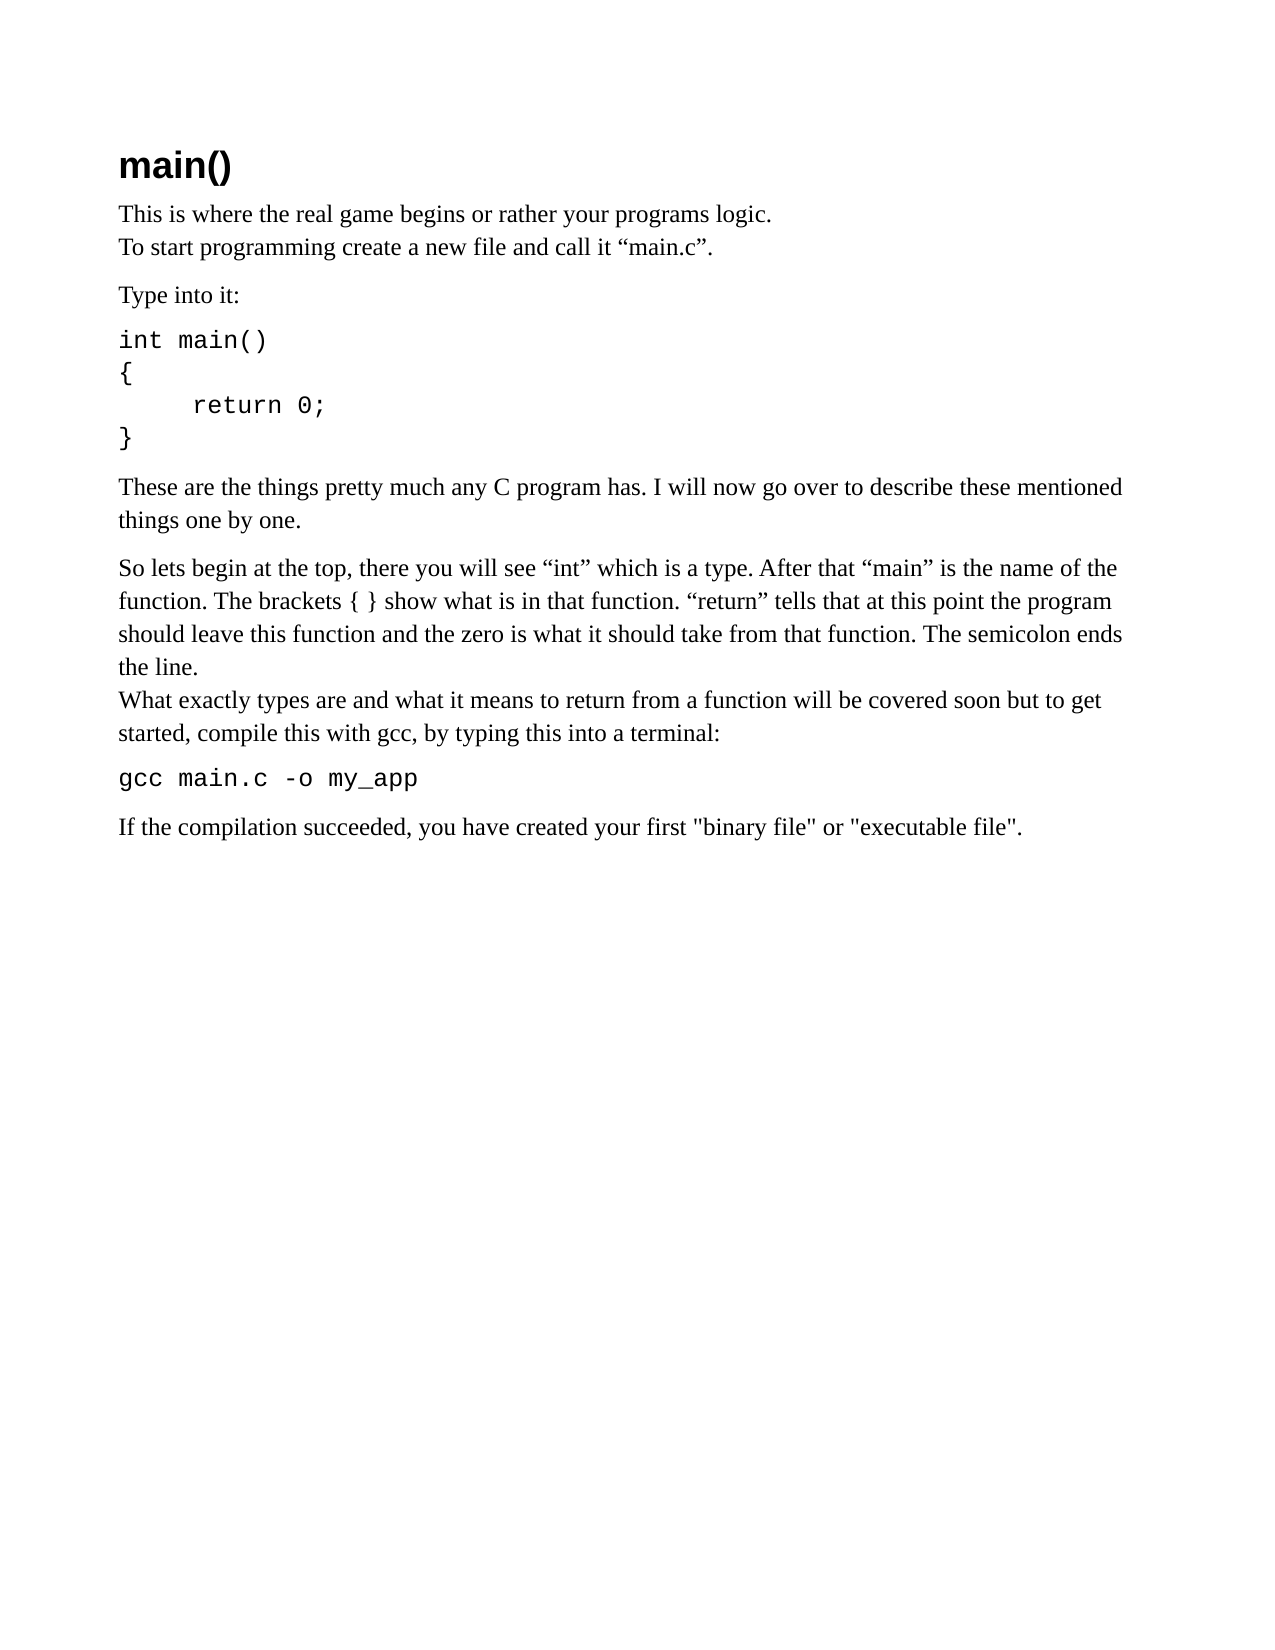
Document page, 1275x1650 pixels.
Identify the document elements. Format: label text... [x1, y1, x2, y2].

text So lets begin at the top, there you will see “int” which is a type. After that “main” is the name of the function. The brackets { } show what is in that function. “return” tells that at this point the program should leave this function and the zero is what it should take from that function. The semicolon ends the line. What exactly types are and what it means to return from a function will be covered soon but to get started, compile this with gcc, by typing this into a terminal: [118, 553, 1157, 747]
text These are the things pretty much any C program has. I will now go over to describe these mentioned things one by one. [118, 472, 1157, 534]
text If the compilation succeeded, you have created your first "binary file" or "executable file". [118, 812, 1157, 841]
text This is where the real game begins or rather your programs logic. To start programming create a new file and call it “main.c”. [118, 199, 1157, 261]
text Type into it: [118, 280, 1157, 309]
text gcc main.c -o my_app [118, 765, 1157, 794]
subtitle main() [118, 143, 1157, 187]
text int main() { return 0; } [118, 327, 1157, 453]
